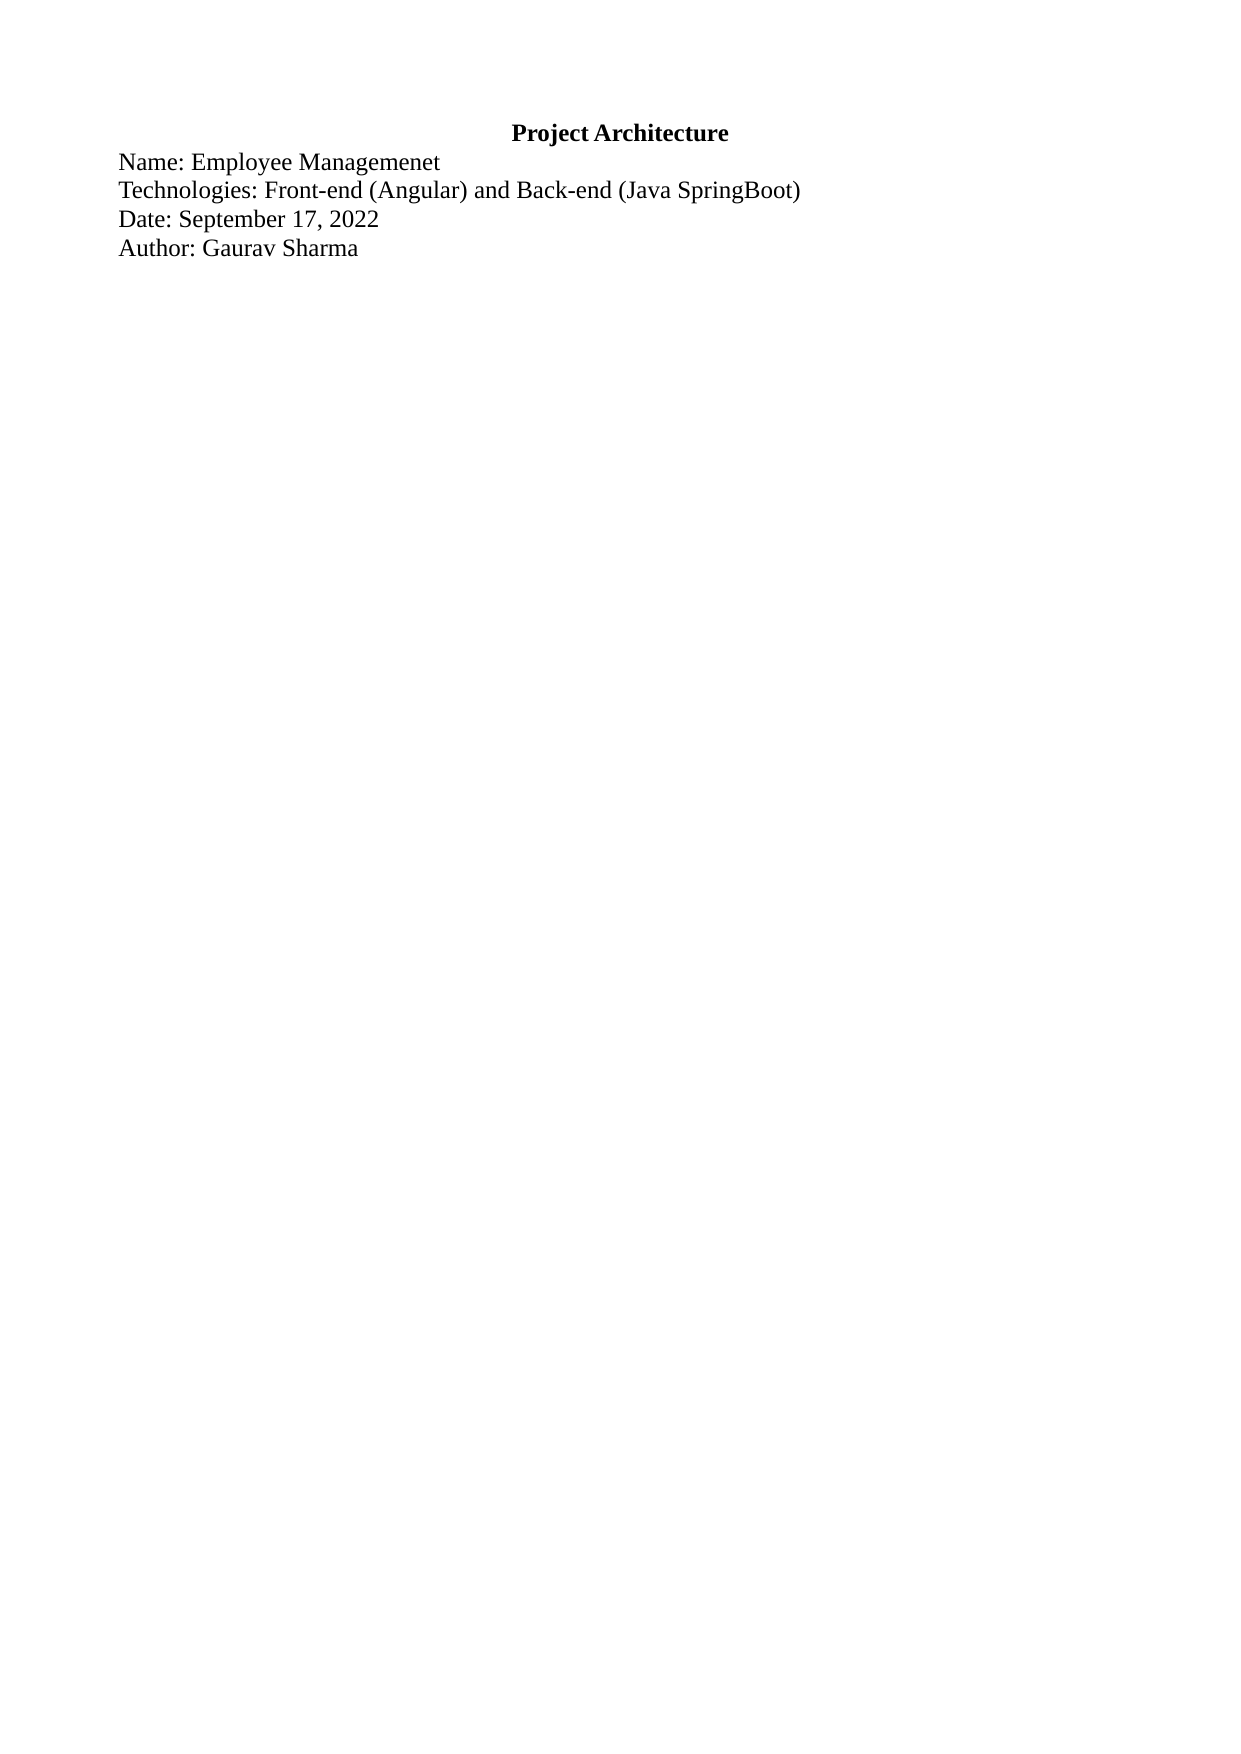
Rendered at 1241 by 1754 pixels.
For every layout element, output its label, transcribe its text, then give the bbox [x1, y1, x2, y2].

text Author: Gaurav Sharma [118, 233, 1122, 262]
text Date: September 17, 2022 [118, 204, 1122, 233]
text Technologies: Front-end (Angular) and Back-end (Java SpringBoot) [118, 176, 1122, 204]
text Name: Employee Managemenet [118, 147, 1122, 176]
text Project Architecture [118, 118, 1122, 147]
